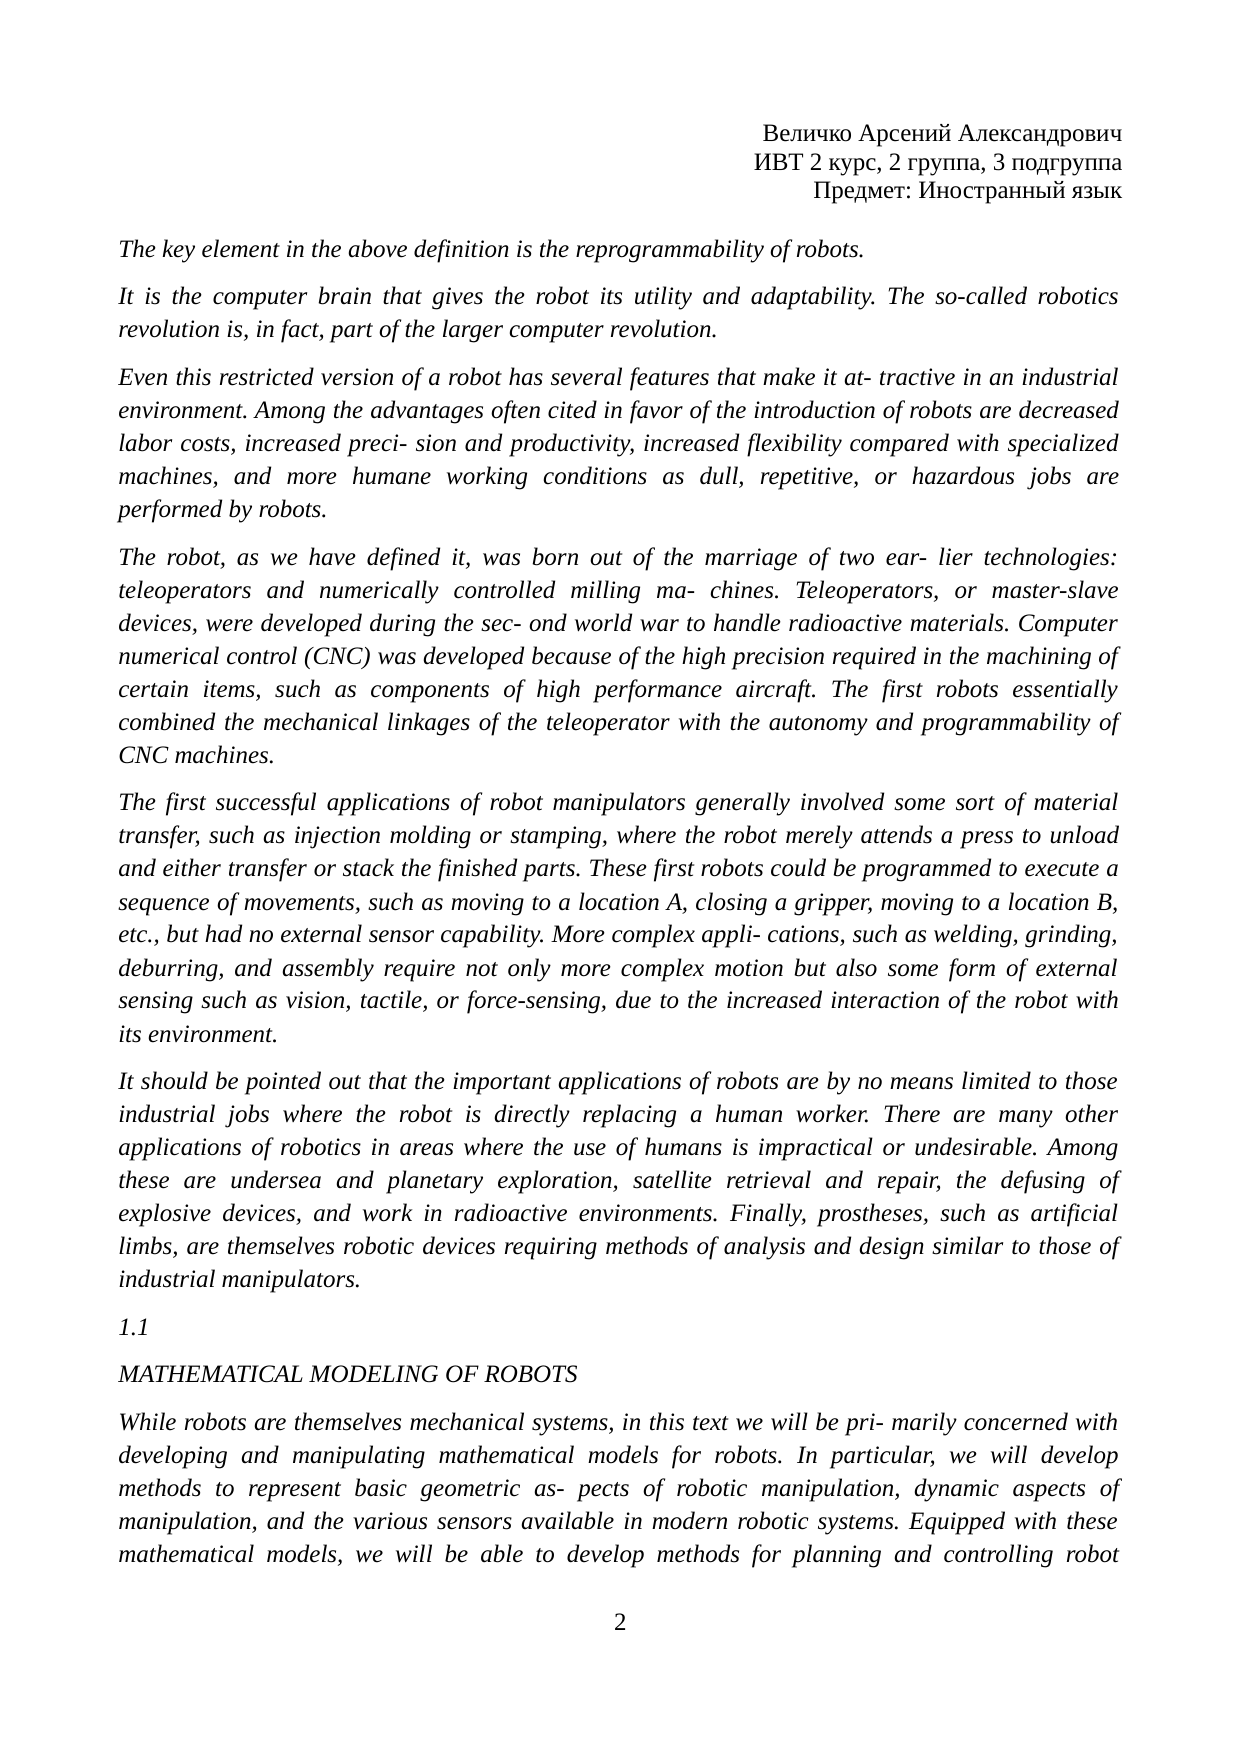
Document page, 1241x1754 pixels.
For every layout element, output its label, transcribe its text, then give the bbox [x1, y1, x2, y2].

text The robot, as we have defined it, was born out of the marriage of two ear- lier technologies: teleoperators and numerically controlled milling ma- chines. Teleoperators, or master-slave devices, were developed during the sec- ond world war to handle radioactive materials. Computer numerical control (CNC) was developed because of the high precision required in the machining of certain items, such as components of high performance aircraft. The first robots essentially combined the mechanical linkages of the teleoperator with the autonomy and programmability of CNC machines. [118, 542, 1122, 769]
text While robots are themselves mechanical systems, in this text we will be pri- marily concerned with developing and manipulating mathematical models for robots. In particular, we will develop methods to represent basic geometric as- pects of robotic manipulation, dynamic aspects of manipulation, and the various sensors available in modern robotic systems. Equipped with these mathematical models, we will be able to develop methods for planning and controlling robot [118, 1407, 1122, 1568]
text 1.1 [118, 1312, 1122, 1341]
text Even this restricted version of a robot has several features that make it at- tractive in an industrial environment. Among the advantages often cited in favor of the introduction of robots are decreased labor costs, increased preci- sion and productivity, increased flexibility compared with specialized machines, and more humane working conditions as dull, repetitive, or hazardous jobs are performed by robots. [118, 362, 1122, 523]
text It should be pointed out that the important applications of robots are by no means limited to those industrial jobs where the robot is directly replacing a human worker. There are many other applications of robotics in areas where the use of humans is impractical or undesirable. Among these are undersea and planetary exploration, satellite retrieval and repair, the defusing of explosive devices, and work in radioactive environments. Finally, prostheses, such as artificial limbs, are themselves robotic devices requiring methods of analysis and design similar to those of industrial manipulators. [118, 1066, 1122, 1293]
text The key element in the above definition is the reprogrammability of robots. [118, 234, 1122, 263]
text MATHEMATICAL MODELING OF ROBOTS [118, 1359, 1122, 1388]
text The first successful applications of robot manipulators generally involved some sort of material transfer, such as injection molding or stamping, where the robot merely attends a press to unload and either transfer or stack the finished parts. These first robots could be programmed to execute a sequence of movements, such as moving to a location A, closing a gripper, moving to a location B, etc., but had no external sensor capability. More complex appli- cations, such as welding, grinding, deburring, and assembly require not only more complex motion but also some form of external sensing such as vision, tactile, or force-sensing, due to the increased interaction of the robot with its environment. [118, 787, 1122, 1047]
text It is the computer brain that gives the robot its utility and adaptability. The so-called robotics revolution is, in fact, part of the larger computer revolution. [118, 281, 1122, 343]
